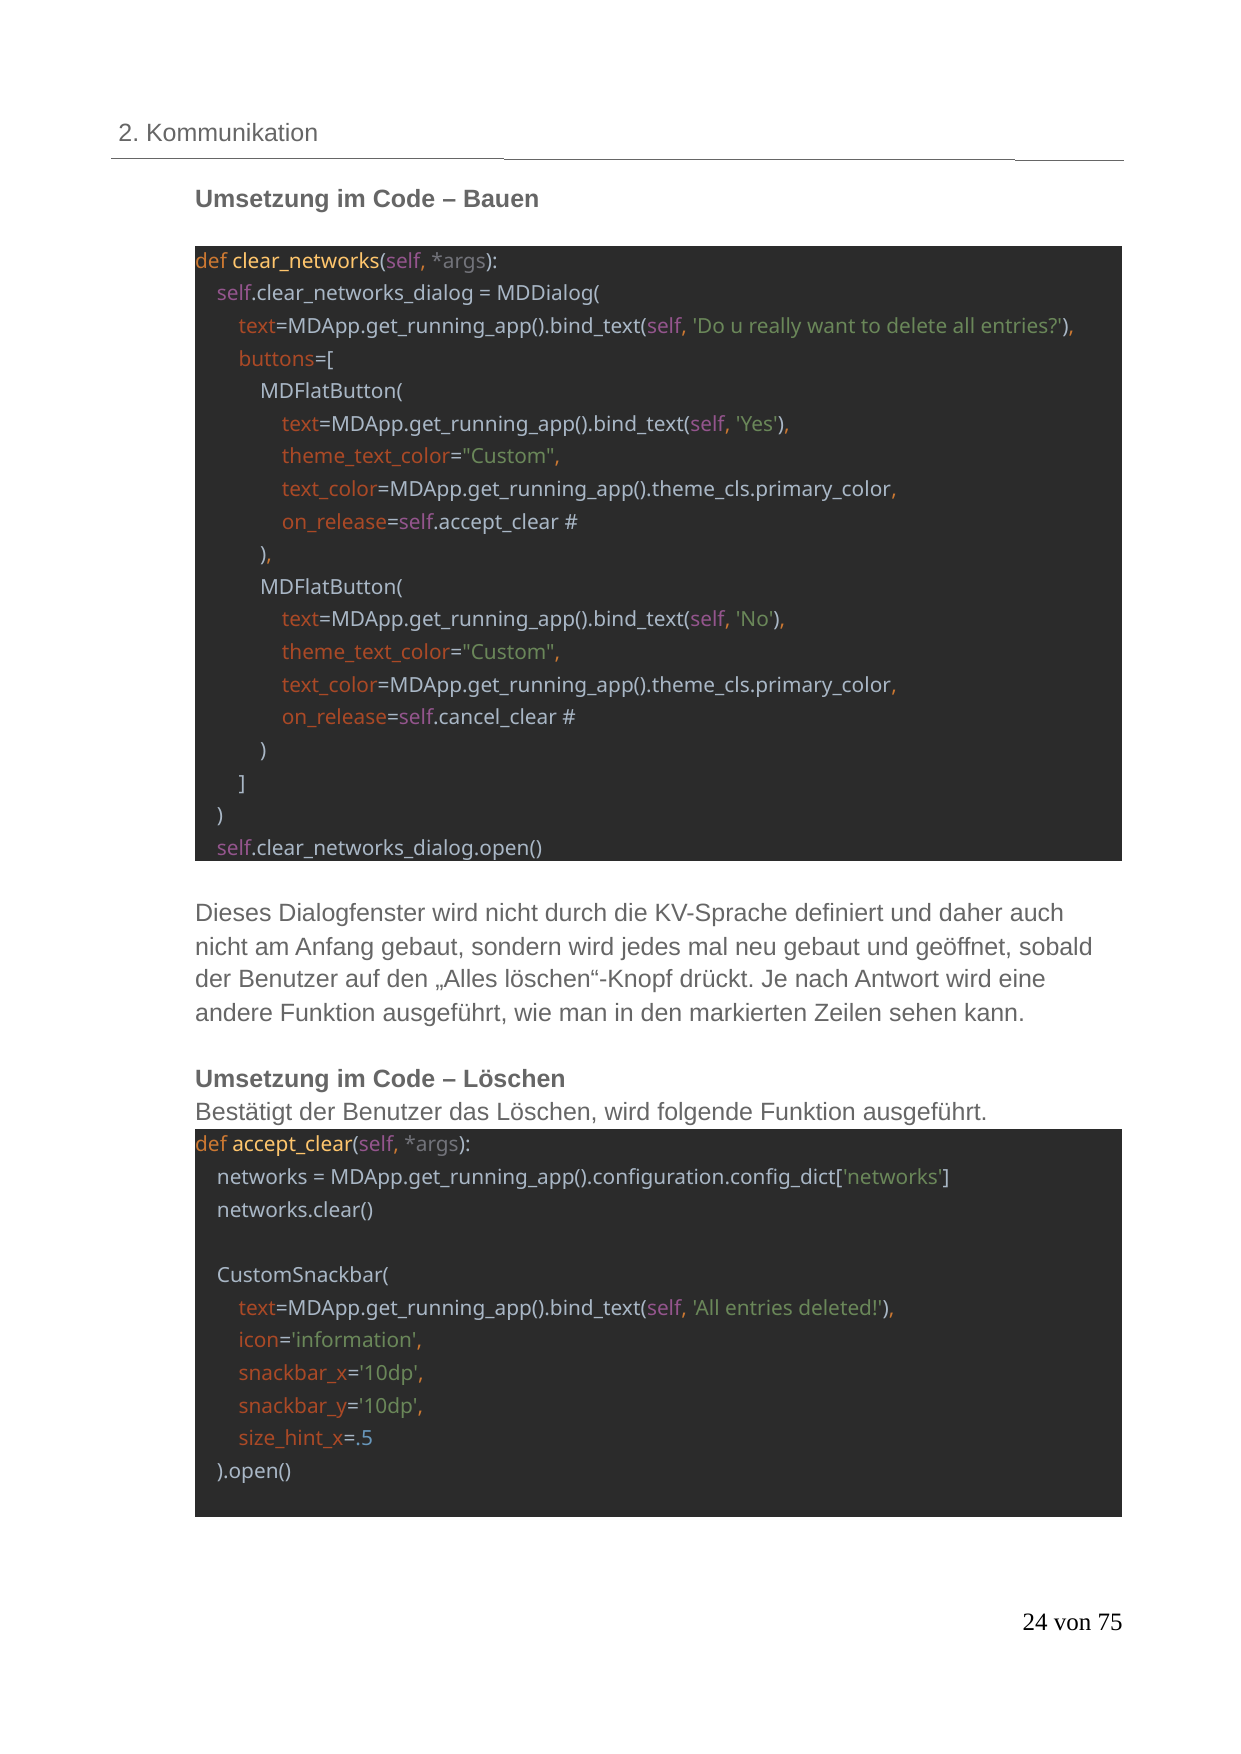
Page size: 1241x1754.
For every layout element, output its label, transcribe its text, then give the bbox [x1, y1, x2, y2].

text Bestätigt der Benutzer das Löschen, wird folgende Funktion ausgeführt. [195, 1097, 1122, 1125]
text def accept_clear(self, *args): networks = MDApp.get_running_app().configuration.config_dict['networks'] networks.clear() CustomSnackbar( text=MDApp.get_running_app().bind_text(self, 'All entries deleted!'), icon='information', snackbar_x='10dp', snackbar_y='10dp', size_hint_x=.5 ).open() [195, 1129, 1122, 1517]
text Umsetzung im Code – Bauen [195, 184, 1122, 213]
text Dieses Dialogfenster wird nicht durch die KV-Sprache definiert und daher auch nicht am Anfang gebaut, sondern wird jedes mal neu gebaut und geöffnet, sobald der Benutzer auf den „Alles löschen“-Knopf drückt. Je nach Antwort wird eine andere Funktion ausgeführt, wie man in den markierten Zeilen sehen kann. [195, 898, 1122, 1026]
text def clear_networks(self, *args): self.clear_networks_dialog = MDDialog( text=MDApp.get_running_app().bind_text(self, 'Do u really want to delete all entries?'), buttons=[ MDFlatButton( text=MDApp.get_running_app().bind_text(self, 'Yes'), theme_text_color="Custom", text_color=MDApp.get_running_app().theme_cls.primary_color, on_release=self.accept_clear # ), MDFlatButton( text=MDApp.get_running_app().bind_text(self, 'No'), theme_text_color="Custom", text_color=MDApp.get_running_app().theme_cls.primary_color, on_release=self.cancel_clear # ) ] ) self.clear_networks_dialog.open() [195, 246, 1122, 861]
text 2. Kommunikation [118, 118, 1122, 147]
text Umsetzung im Code – Löschen [195, 1063, 1122, 1092]
